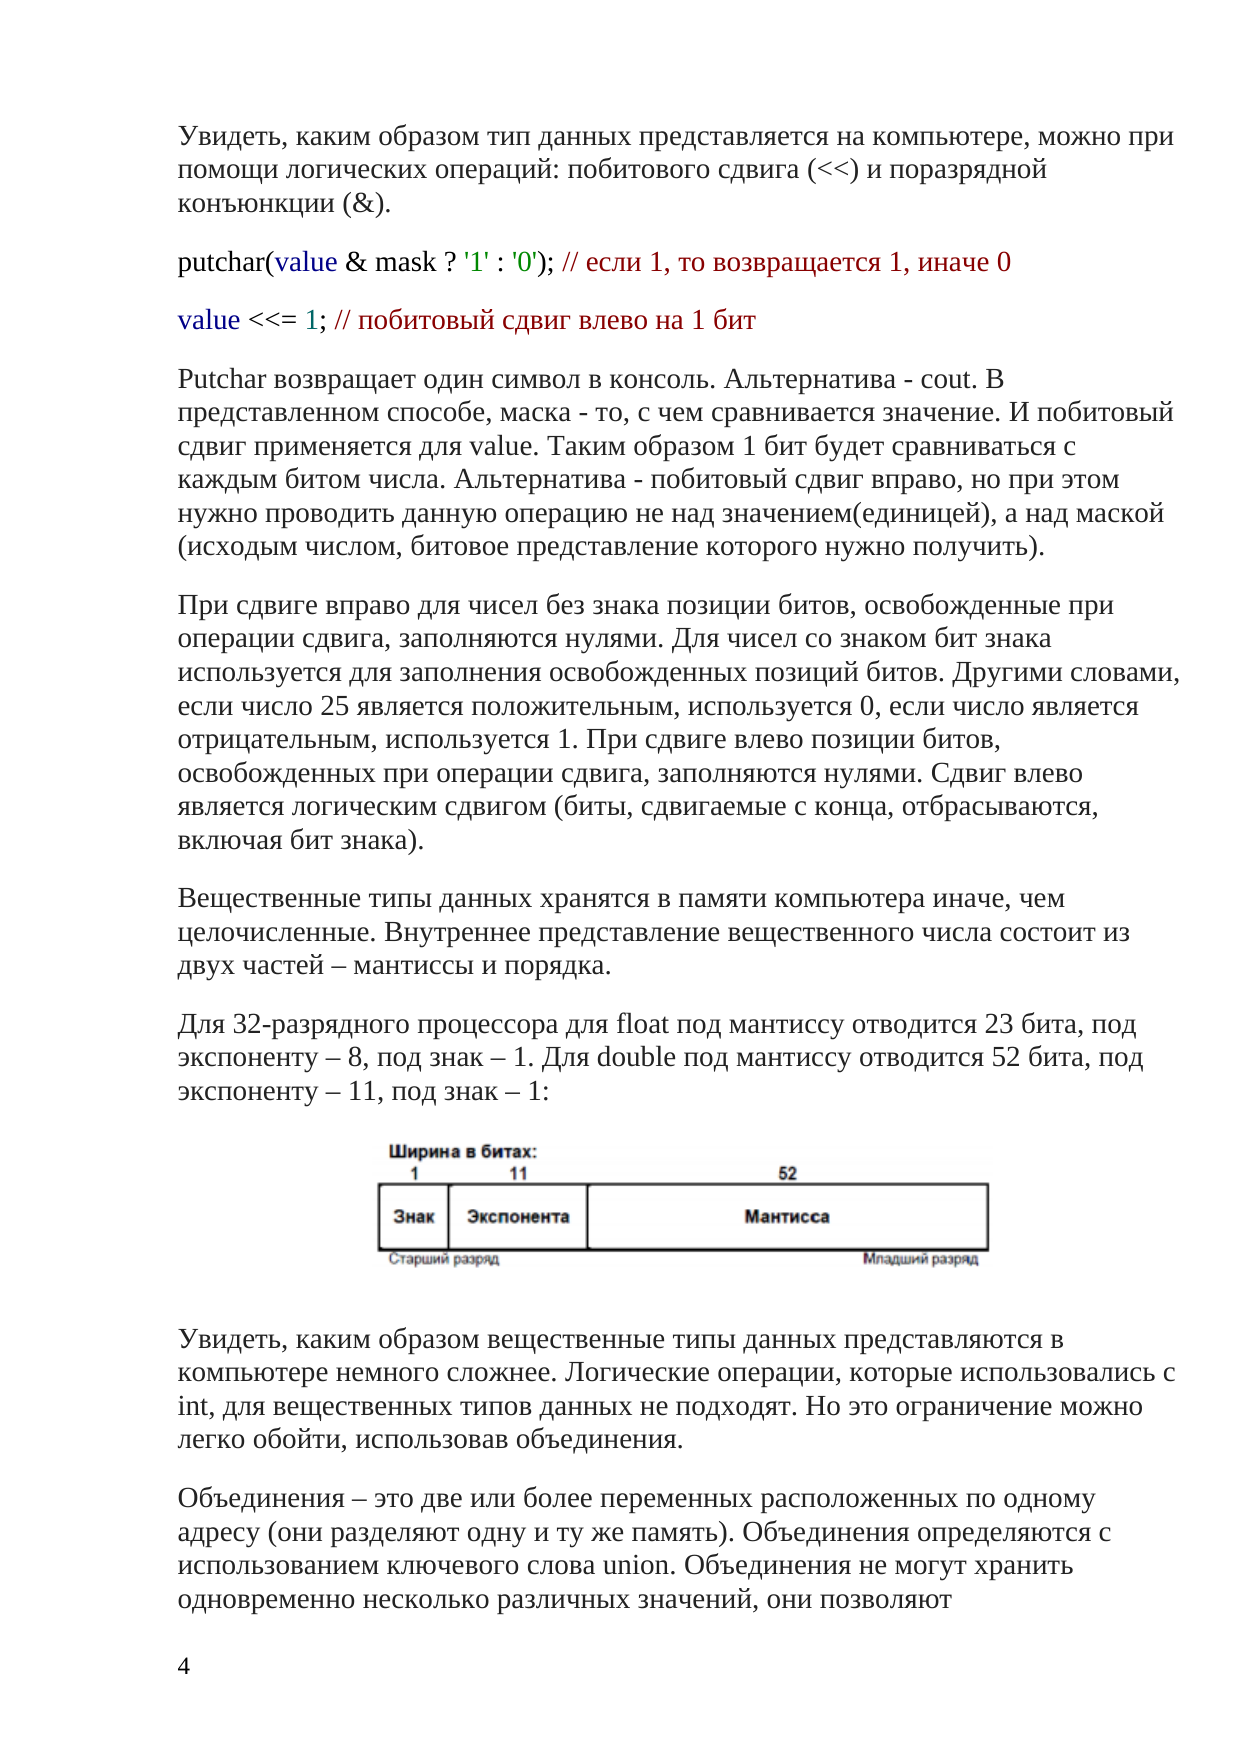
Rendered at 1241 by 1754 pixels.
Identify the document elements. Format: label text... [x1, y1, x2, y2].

text value <<= 1; // побитовый сдвиг влево на 1 бит [177, 302, 1181, 336]
picture [354, 1131, 1005, 1282]
text При сдвиге вправо для чисел без знака позиции битов, освобожденные при операции сдвига, заполняются нулями. Для чисел со знаком бит знака используется для заполнения освобожденных позиций битов. Другими словами, если число 25 является положительным, используется 0, если число является отрицательным, используется 1. При сдвиге влево позиции битов, освобожденных при операции сдвига, заполняются нулями. Сдвиг влево является логическим сдвигом (биты, сдвигаемые с конца, отбрасываются, включая бит знака). [177, 587, 1181, 855]
text putchar(value & mask ? '1' : '0'); // если 1, то возвращается 1, иначе 0 [177, 244, 1181, 277]
text Putchar возвращает один символ в консоль. Альтернатива - cout. В представленном способе, маска - то, с чем сравнивается значение. И побитовый сдвиг применяется для value. Таким образом 1 бит будет сравниваться с каждым битом числа. Альтернатива - побитовый сдвиг вправо, но при этом нужно проводить данную операцию не над значением(единицей), а над маской (исходым числом, битовое представление которого нужно получить). [177, 361, 1181, 562]
text Объединения – это две или более переменных расположенных по одному адресу (они разделяют одну и ту же память). Объединения определяются с использованием ключевого слова union. Объединения не могут хранить одновременно несколько различных значений, они позволяют [177, 1480, 1181, 1614]
text Увидеть, каким образом вещественные типы данных представляются в компьютере немного сложнее. Логические операции, которые использовались с int, для вещественных типов данных не подходят. Но это ограничение можно легко обойти, использовав объединения. [177, 1321, 1181, 1455]
text Для 32-разрядного процессора для float под мантиссу отводится 23 бита, под экспоненту – 8, под знак – 1. Для double под мантиссу отводится 52 бита, под экспоненту – 11, под знак – 1: [177, 1006, 1181, 1107]
text Вещественные типы данных хранятся в памяти компьютера иначе, чем целочисленные. Внутреннее представление вещественного числа состоит из двух частей – мантиссы и порядка. [177, 880, 1181, 981]
text Увидеть, каким образом тип данных представляется на компьютере, можно при помощи логических операций: побитового сдвига (<<) и поразрядной конъюнкции (&). [177, 118, 1181, 219]
